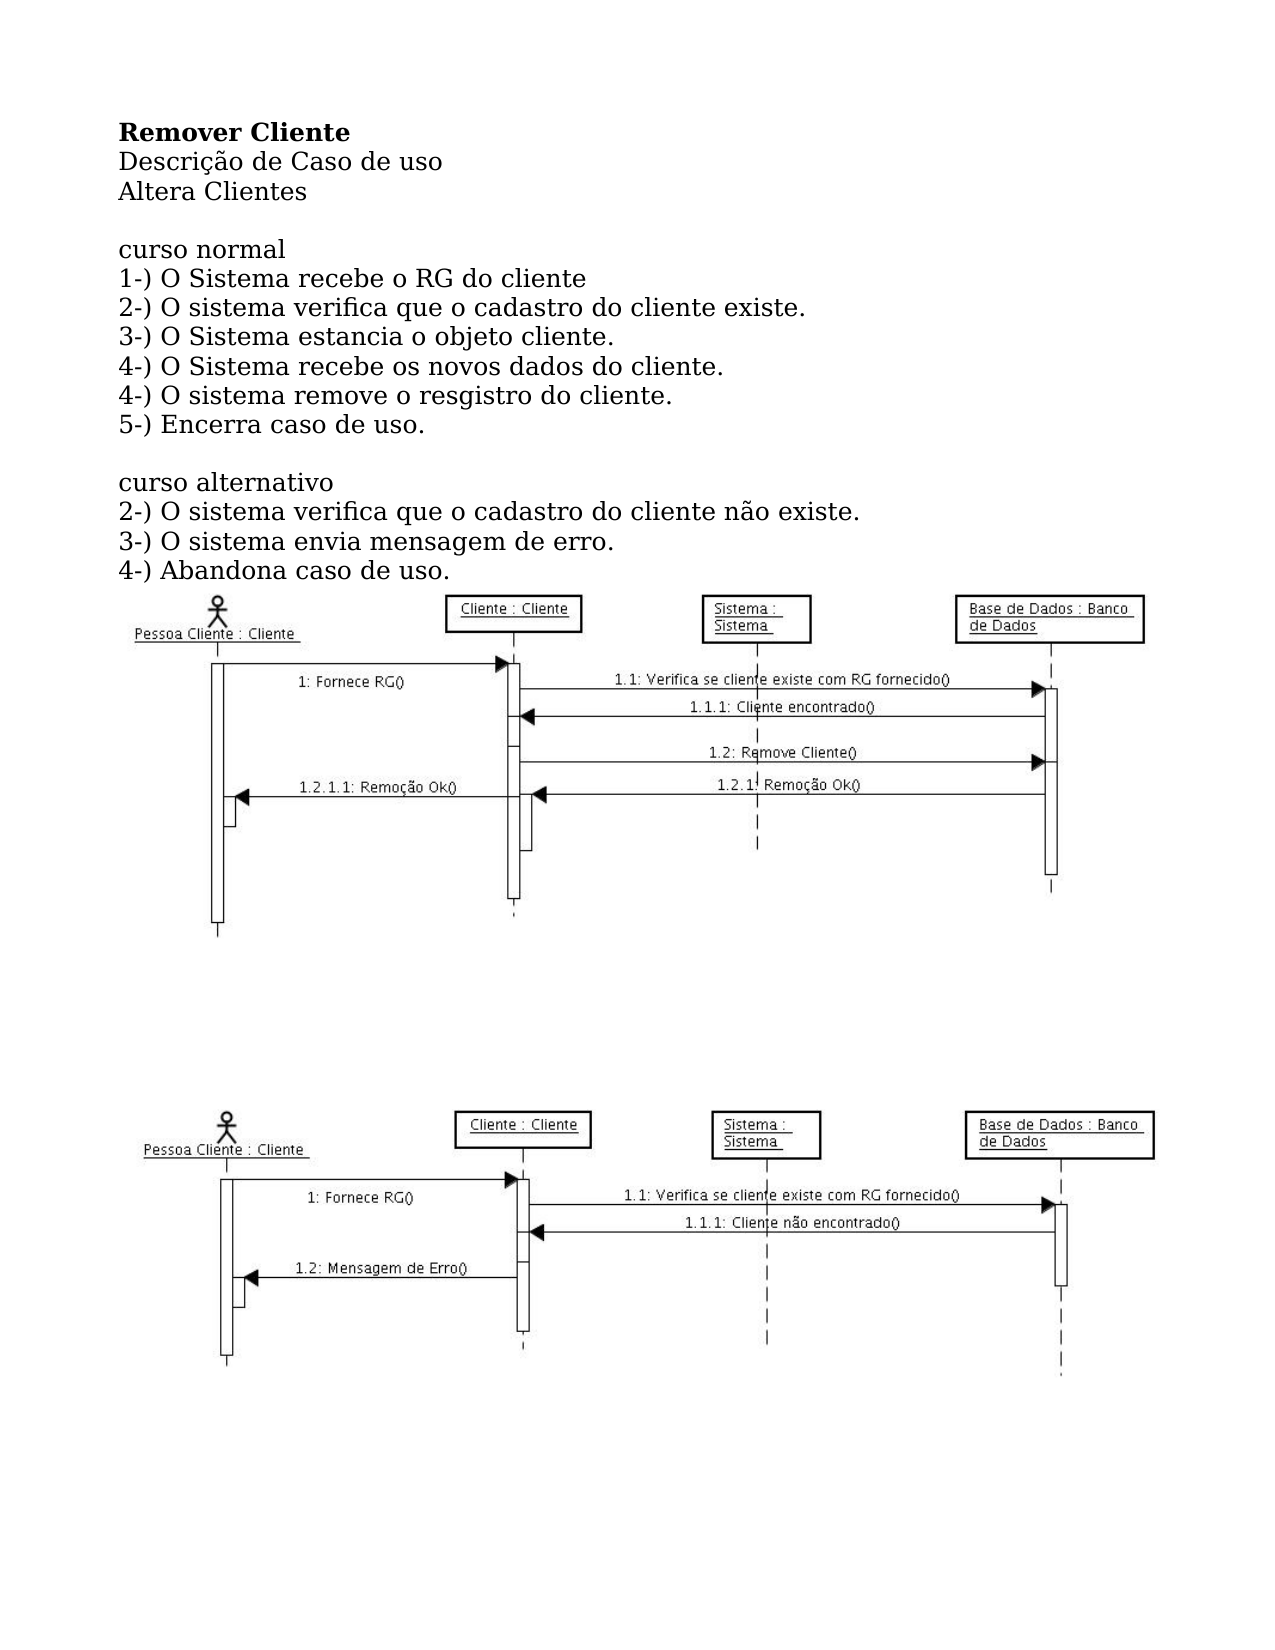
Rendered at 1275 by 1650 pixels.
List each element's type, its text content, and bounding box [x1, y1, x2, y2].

text 2-) O sistema verifica que o cadastro do cliente não existe. [118, 497, 1157, 527]
picture [118, 585, 1157, 952]
text 3-) O Sistema estancia o objeto cliente. [118, 322, 1157, 352]
text 4-) O Sistema recebe os novos dados do cliente. [118, 352, 1157, 381]
text Altera Clientes [118, 177, 1157, 206]
text 2-) O sistema verifica que o cadastro do cliente existe. [118, 293, 1157, 322]
text Remover Cliente [118, 118, 1157, 147]
text 4-) Abandona caso de uso. [118, 556, 1157, 585]
picture [127, 1100, 1167, 1387]
text Descrição de Caso de uso [118, 147, 1157, 177]
text 4-) O sistema remove o resgistro do cliente. [118, 381, 1157, 410]
text curso alternativo [118, 468, 1157, 497]
text 1-) O Sistema recebe o RG do cliente [118, 264, 1157, 293]
text curso normal [118, 235, 1157, 264]
text 3-) O sistema envia mensagem de erro. [118, 527, 1157, 556]
text 5-) Encerra caso de uso. [118, 410, 1157, 439]
